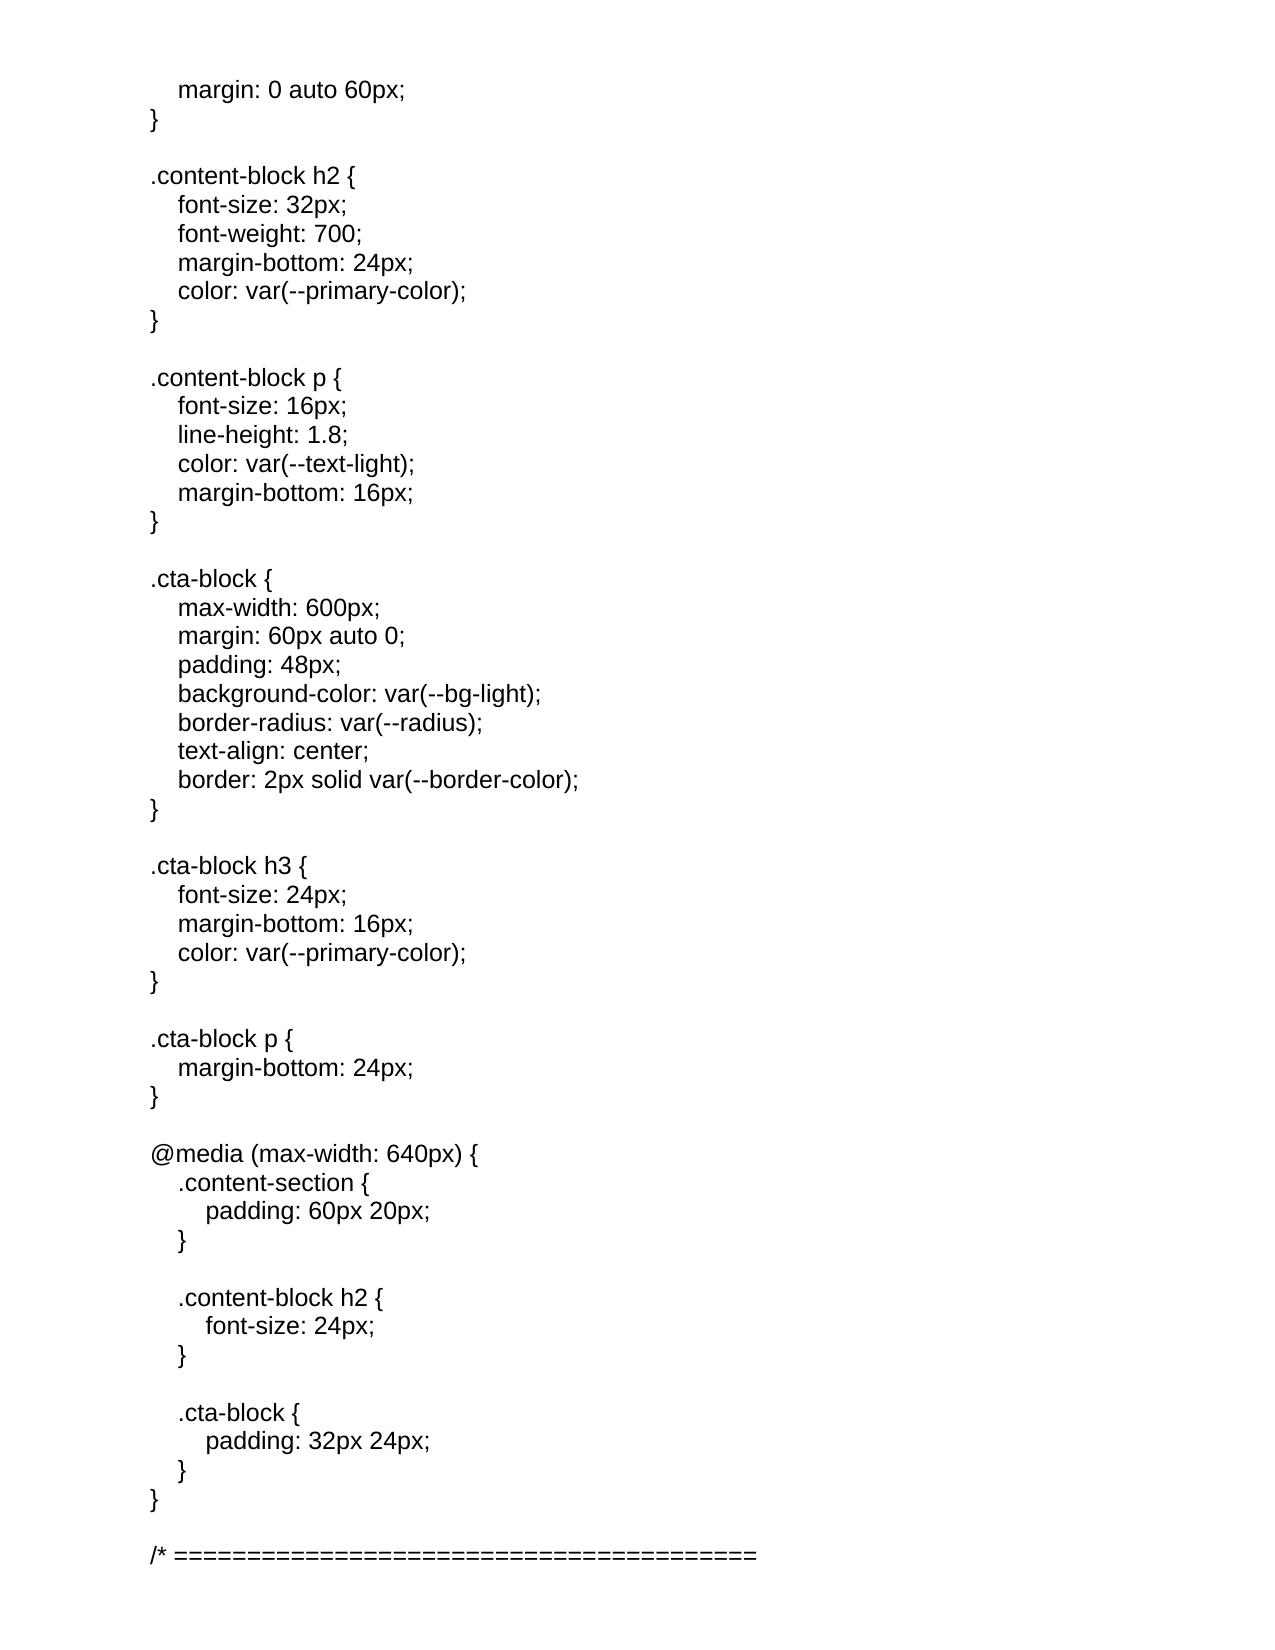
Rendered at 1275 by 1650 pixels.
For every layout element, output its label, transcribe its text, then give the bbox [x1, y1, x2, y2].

text font-size: 24px; [150, 1311, 1125, 1340]
text } [150, 1484, 1125, 1512]
text } [150, 1225, 1125, 1254]
text } [150, 966, 1125, 995]
text max-width: 600px; [150, 592, 1125, 621]
text .content-block h2 { [150, 1282, 1125, 1311]
text padding: 60px 20px; [150, 1196, 1125, 1225]
text .content-block p { [150, 362, 1125, 391]
text @media (max-width: 640px) { [150, 1139, 1125, 1167]
text background-color: var(--bg-light); [150, 679, 1125, 707]
text .content-block h2 { [150, 161, 1125, 190]
text } [150, 506, 1125, 535]
text } [150, 1081, 1125, 1110]
text padding: 48px; [150, 650, 1125, 679]
text .cta-block h3 { [150, 851, 1125, 880]
text margin-bottom: 24px; [150, 247, 1125, 276]
text margin-bottom: 16px; [150, 909, 1125, 937]
text margin: 60px auto 0; [150, 621, 1125, 650]
text color: var(--primary-color); [150, 276, 1125, 305]
text .cta-block p { [150, 1024, 1125, 1052]
text } [150, 104, 1125, 132]
text color: var(--text-light); [150, 449, 1125, 477]
text font-size: 32px; [150, 190, 1125, 219]
text } [150, 305, 1125, 334]
text padding: 32px 24px; [150, 1426, 1125, 1455]
text border-radius: var(--radius); [150, 707, 1125, 736]
text } [150, 1455, 1125, 1484]
text font-weight: 700; [150, 219, 1125, 247]
text .cta-block { [150, 1397, 1125, 1426]
text .content-section { [150, 1167, 1125, 1196]
text /* ======================================== [150, 1541, 1125, 1570]
text } [150, 794, 1125, 822]
text .cta-block { [150, 564, 1125, 592]
text line-height: 1.8; [150, 420, 1125, 449]
text border: 2px solid var(--border-color); [150, 765, 1125, 794]
text } [150, 1340, 1125, 1369]
text margin-bottom: 16px; [150, 477, 1125, 506]
text font-size: 16px; [150, 391, 1125, 420]
text margin: 0 auto 60px; [150, 75, 1125, 104]
text text-align: center; [150, 736, 1125, 765]
text margin-bottom: 24px; [150, 1052, 1125, 1081]
text color: var(--primary-color); [150, 937, 1125, 966]
text font-size: 24px; [150, 880, 1125, 909]
